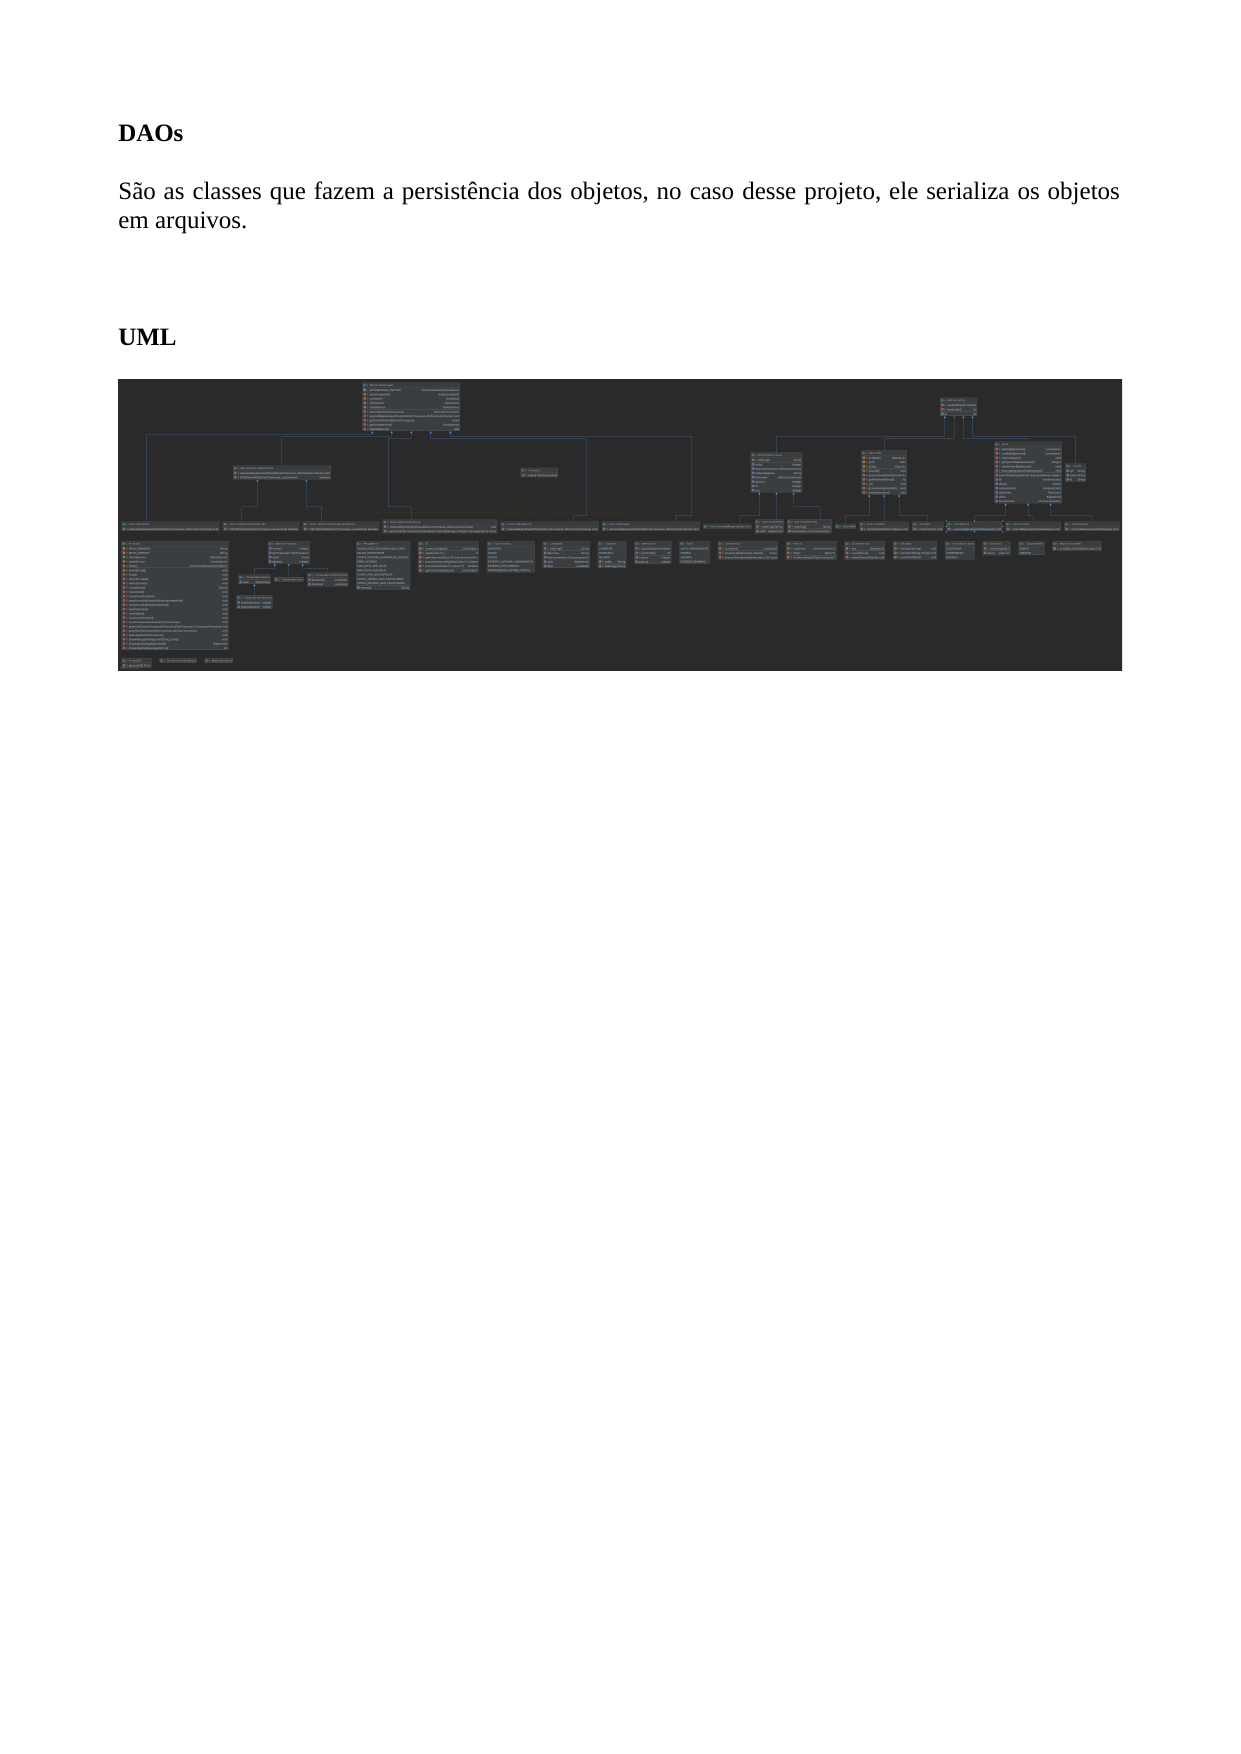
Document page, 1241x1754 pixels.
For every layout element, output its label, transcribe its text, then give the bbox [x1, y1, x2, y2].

picture [118, 379, 1123, 671]
text DAOs [118, 118, 1122, 147]
text São as classes que fazem a persistência dos objetos, no caso desse projeto, ele serializa os objetos em arquivos. [118, 176, 1122, 234]
text UML [118, 322, 1122, 350]
